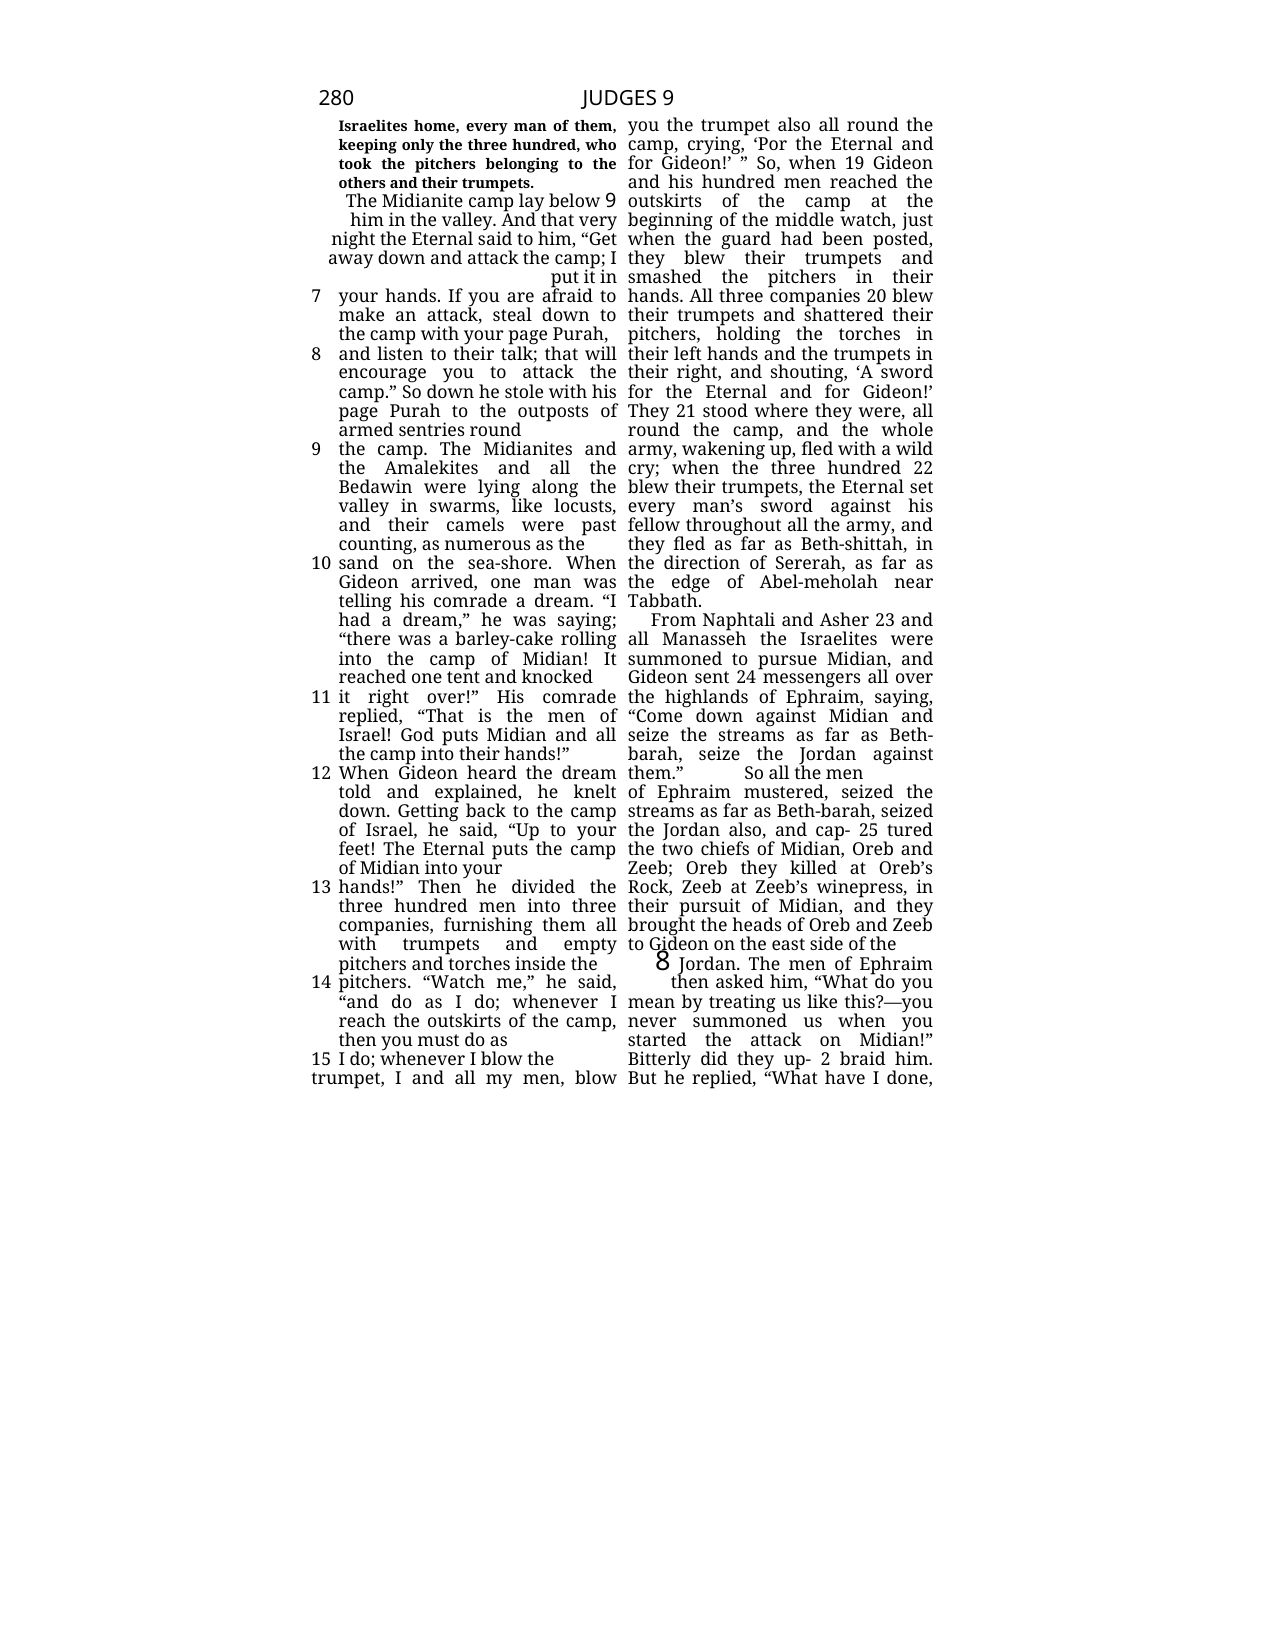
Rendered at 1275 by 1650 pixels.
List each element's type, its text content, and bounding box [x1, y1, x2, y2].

list hands!” Then he divided the three hundred men into three companies, furnishing them all with trumpets and empty pitchers and torches inside the [311, 878, 617, 974]
list it right over!” His comrade replied, “That is the men of Israel! God puts Midian and all the camp into their hands!” [311, 688, 617, 764]
text 8 Jordan. The men of Ephraim then asked him, “What do you mean by treating us like this?—you never summoned us when you started the attack on Midian!” Bitterly did they up- 2 braid him. But he replied, “What have I done, [628, 955, 933, 1088]
text trumpet, I and all my men, blow [311, 1069, 617, 1088]
list the camp. The Midianites and the Amalekites and all the Bedawin were lying along the valley in swarms, like locusts, and their camels were past counting, as numerous as the [311, 440, 617, 554]
list sand on the sea-shore. When Gideon arrived, one man was telling his comrade a dream. “I had a dream,” he was saying; “there was a barley-cake rolling into the camp of Midian! It reached one tent and knocked [311, 554, 617, 688]
text of Ephraim mustered, seized the streams as far as Beth-barah, seized the Jordan also, and cap- 25 tured the two chiefs of Midian, Oreb and Zeeb; Oreb they killed at Oreb’s Rock, Zeeb at Zeeb’s winepress, in their pursuit of Midian, and they brought the heads of Oreb and Zeeb to Gideon on the east side of the [628, 783, 933, 955]
text From Naphtali and Asher 23 and all Manasseh the Israel­ites were summoned to pur­sue Midian, and Gideon sent 24 messengers all over the high­lands of Ephraim, saying, “Come down against Midian and seize the streams as far as Beth- barah, seize the Jordan against them.” So all the men [628, 612, 933, 783]
text The Midianite camp lay below 9 him in the valley. And that very night the Eternal said to him, “Get away down and attack the camp; I put it in [311, 192, 617, 287]
text Israelites home, every man of them, keeping only the three hundred, who took the pitchers belonging to the others and their trumpets. [338, 116, 617, 192]
text you the trumpet also all round the camp, crying, ‘Por the Eter­nal and for Gideon!’ ” So, when 19 Gideon and his hundred men reached the outskirts of the camp at the beginning of the middle watch, just when the guard had been posted, they blew their trumpets and smashed the pitchers in their hands. All three companies 20 blew their trumpets and shat­tered their pitchers, holding the torches in their left hands and the trumpets in their right, and shouting, ‘A sword for the Eternal and for Gideon!’ They 21 stood where they were, all round the camp, and the whole army, wakening up, fled with a wild cry; when the three hundred 22 blew their trumpets, the Eter­nal set every man’s sword against his fellow throughout all the army, and they fled as far as Beth-shittah, in the di­rection of Sererah, as far as the edge of Abel-meholah near Tabbath. [628, 116, 933, 612]
list and listen to their talk; that will encourage you to attack the camp.” So down he stole with his page Purah to the out­posts of armed sentries round [311, 345, 617, 440]
list When Gideon heard the dream told and explained, he knelt down. Getting back to the camp of Israel, he said, “Up to your feet! The Eternal puts the camp of Midian into your [311, 764, 617, 878]
list pitchers. “Watch me,” he said, “and do as I do; when­ever I reach the outskirts of the camp, then you must do as [311, 974, 617, 1050]
list I do; whenever I blow the [311, 1050, 617, 1069]
list your hands. If you are afraid to make an attack, steal down to the camp with your page Purah, [311, 287, 617, 345]
